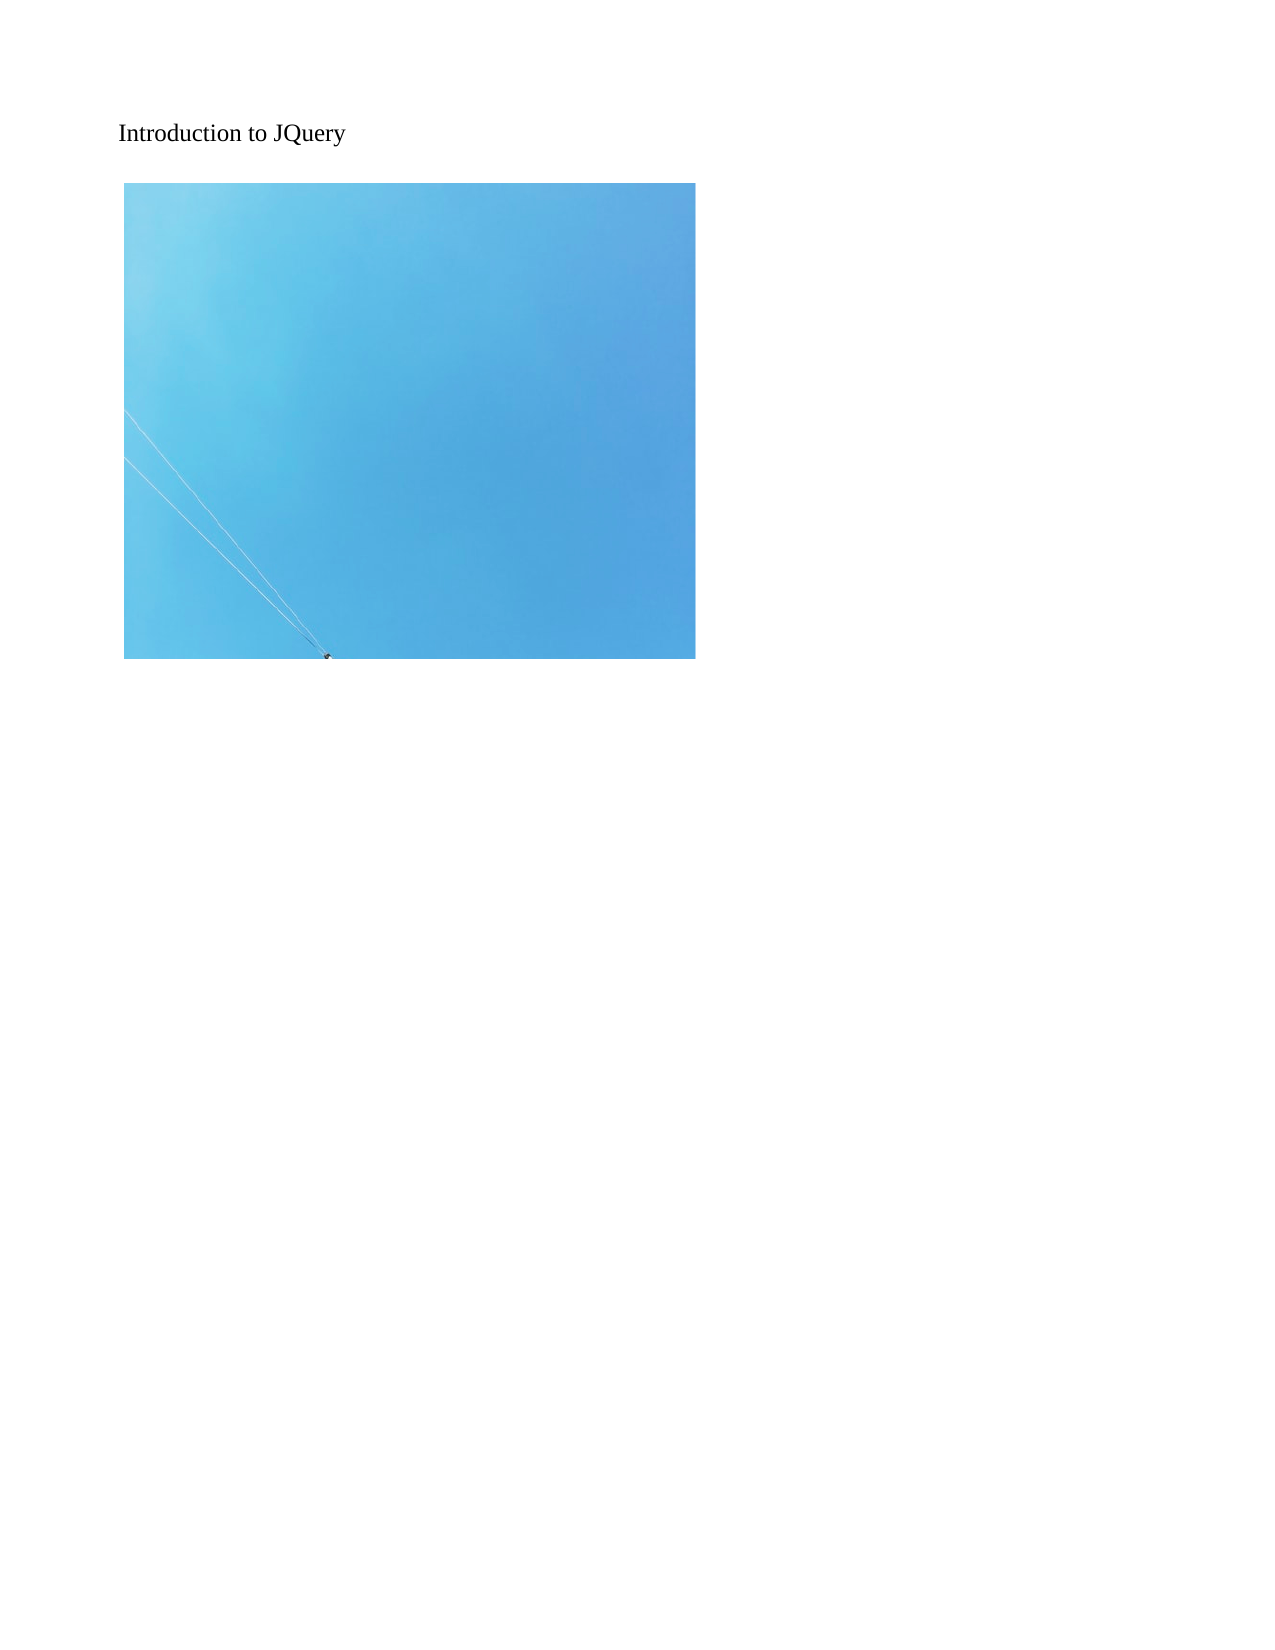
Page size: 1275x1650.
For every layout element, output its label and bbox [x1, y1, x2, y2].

picture [118, 176, 1094, 706]
